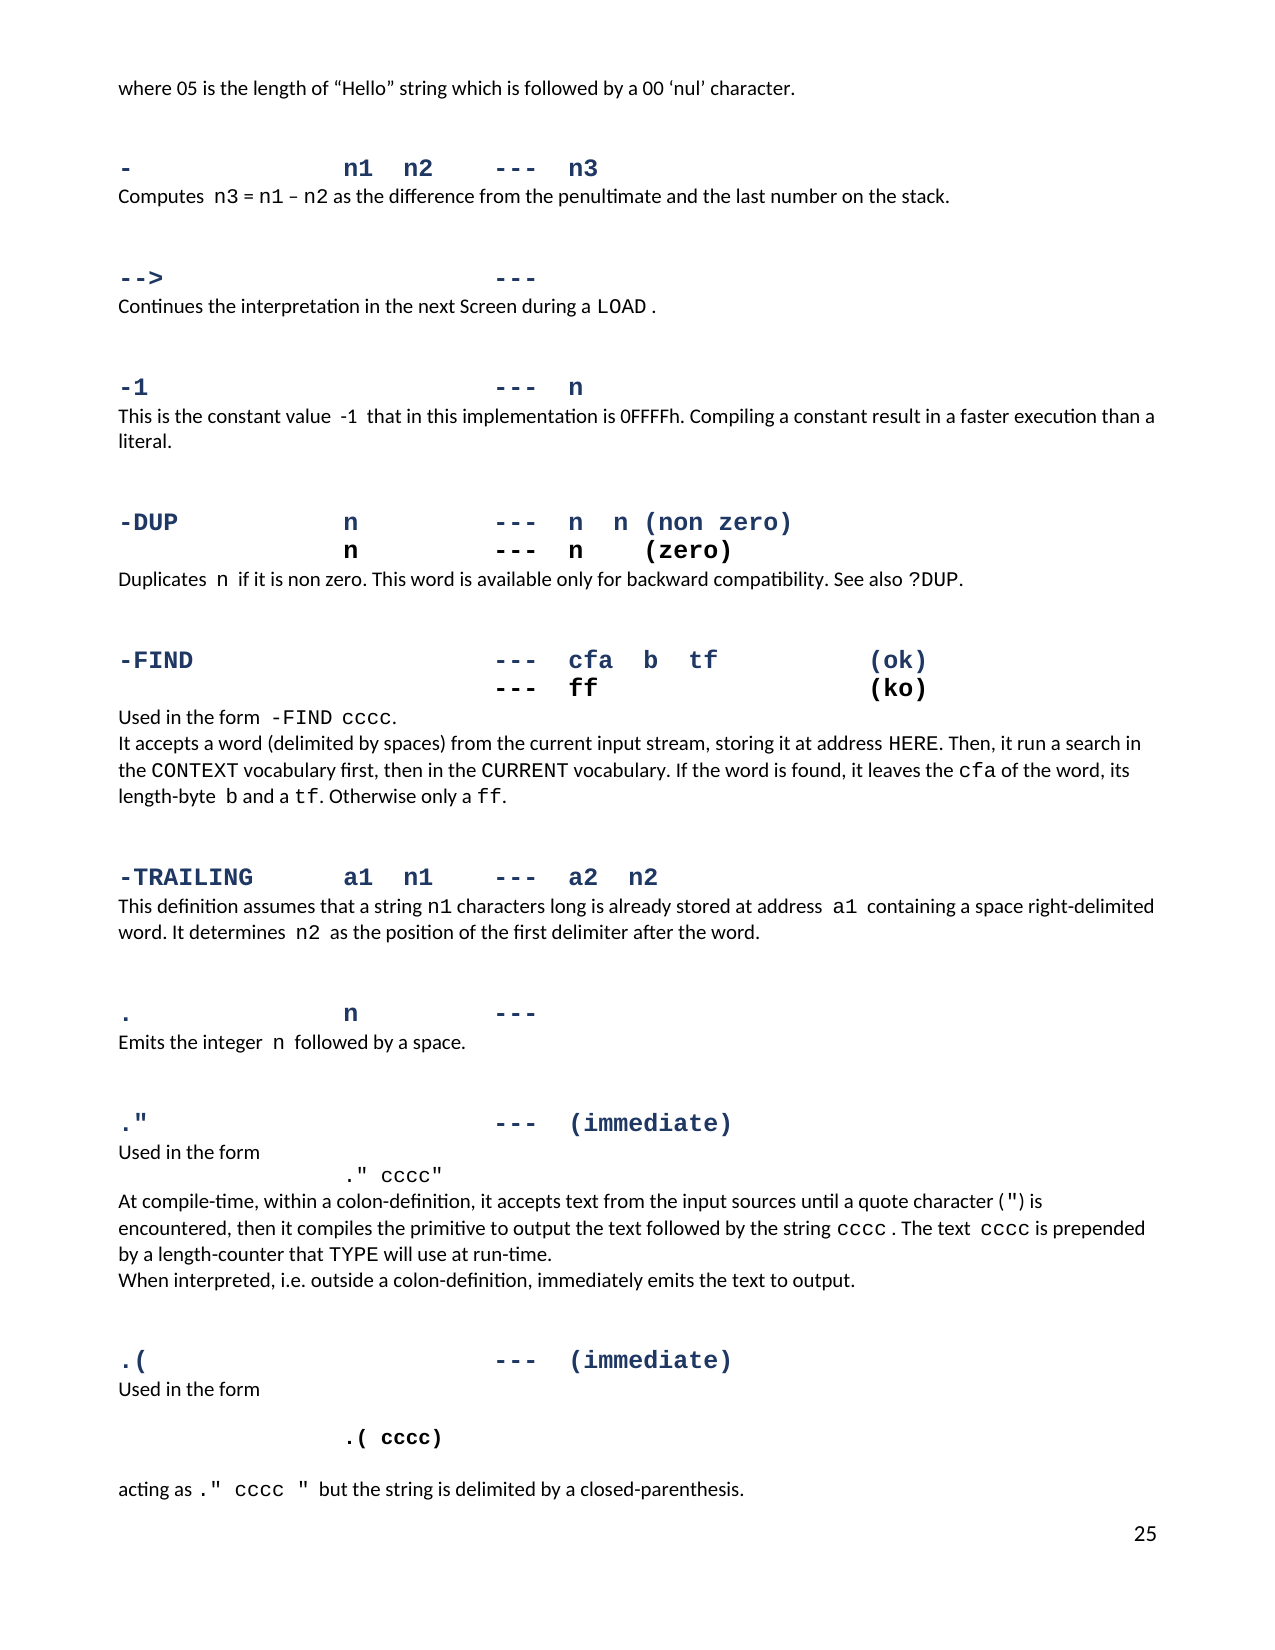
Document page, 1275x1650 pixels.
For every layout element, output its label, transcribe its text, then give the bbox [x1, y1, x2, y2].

subtitle ." --- (immediate) [118, 1111, 1157, 1139]
subtitle --> --- [118, 265, 1157, 293]
text acting as ." cccc " but the string is delimited by a closed-parenthesis. [118, 1476, 1157, 1503]
text Continues the interpretation in the next Screen during a LOAD . [118, 293, 1157, 320]
subtitle - n1 n2 --- n3 [118, 155, 1157, 184]
text Emits the integer n followed by a space. [118, 1029, 1157, 1056]
text ." cccc" [118, 1164, 1157, 1188]
subtitle -TRAILING a1 n1 --- a2 n2 [118, 865, 1157, 893]
text At compile-time, within a colon-definition, it accepts text from the input sources until a quote character (") is encountered, then it compiles the primitive to output the text followed by the string cccc . The text cccc is prepended by a length-counter that TYPE will use at run-time. [118, 1188, 1157, 1268]
text Used in the form [118, 1139, 1157, 1164]
text Computes n3 = n1 – n2 as the difference from the penultimate and the last number on the stack. [118, 184, 1157, 210]
text It accepts a word (delimited by spaces) from the current input stream, storing it at address HERE. Then, it run a search in the CONTEXT vocabulary first, then in the CURRENT vocabulary. If the word is found, it leaves the cfa of the word, its length-byte b and a tf. Otherwise only a ff. [118, 730, 1157, 810]
text Used in the form [118, 1376, 1157, 1402]
text where 05 is the length of “Hello” string which is followed by a 00 ‘nul’ character. [118, 75, 1157, 100]
text .( cccc) [118, 1427, 1157, 1451]
text Used in the form -FIND cccc. [118, 704, 1157, 730]
text When interpreted, i.e. outside a colon-definition, immediately emits the text to output. [118, 1268, 1157, 1293]
text --- ff (ko) [118, 676, 1157, 704]
subtitle -FIND --- cfa b tf (ok) [118, 647, 1157, 676]
text This definition assumes that a string n1 characters long is already stored at address a1 containing a space right-delimited word. It determines n2 as the position of the first delimiter after the word. [118, 893, 1157, 946]
subtitle . n --- [118, 1001, 1157, 1029]
subtitle -DUP n --- n n (non zero) [118, 509, 1157, 537]
text This is the constant value -1 that in this implementation is 0FFFFh. Compiling a constant result in a faster execution than a literal. [118, 403, 1157, 454]
subtitle -1 --- n [118, 375, 1157, 403]
subtitle .( --- (immediate) [118, 1348, 1157, 1376]
text Duplicates n if it is non zero. This word is available only for backward compatibility. See also ?DUP. [118, 566, 1157, 592]
text n --- n (zero) [118, 537, 1157, 566]
